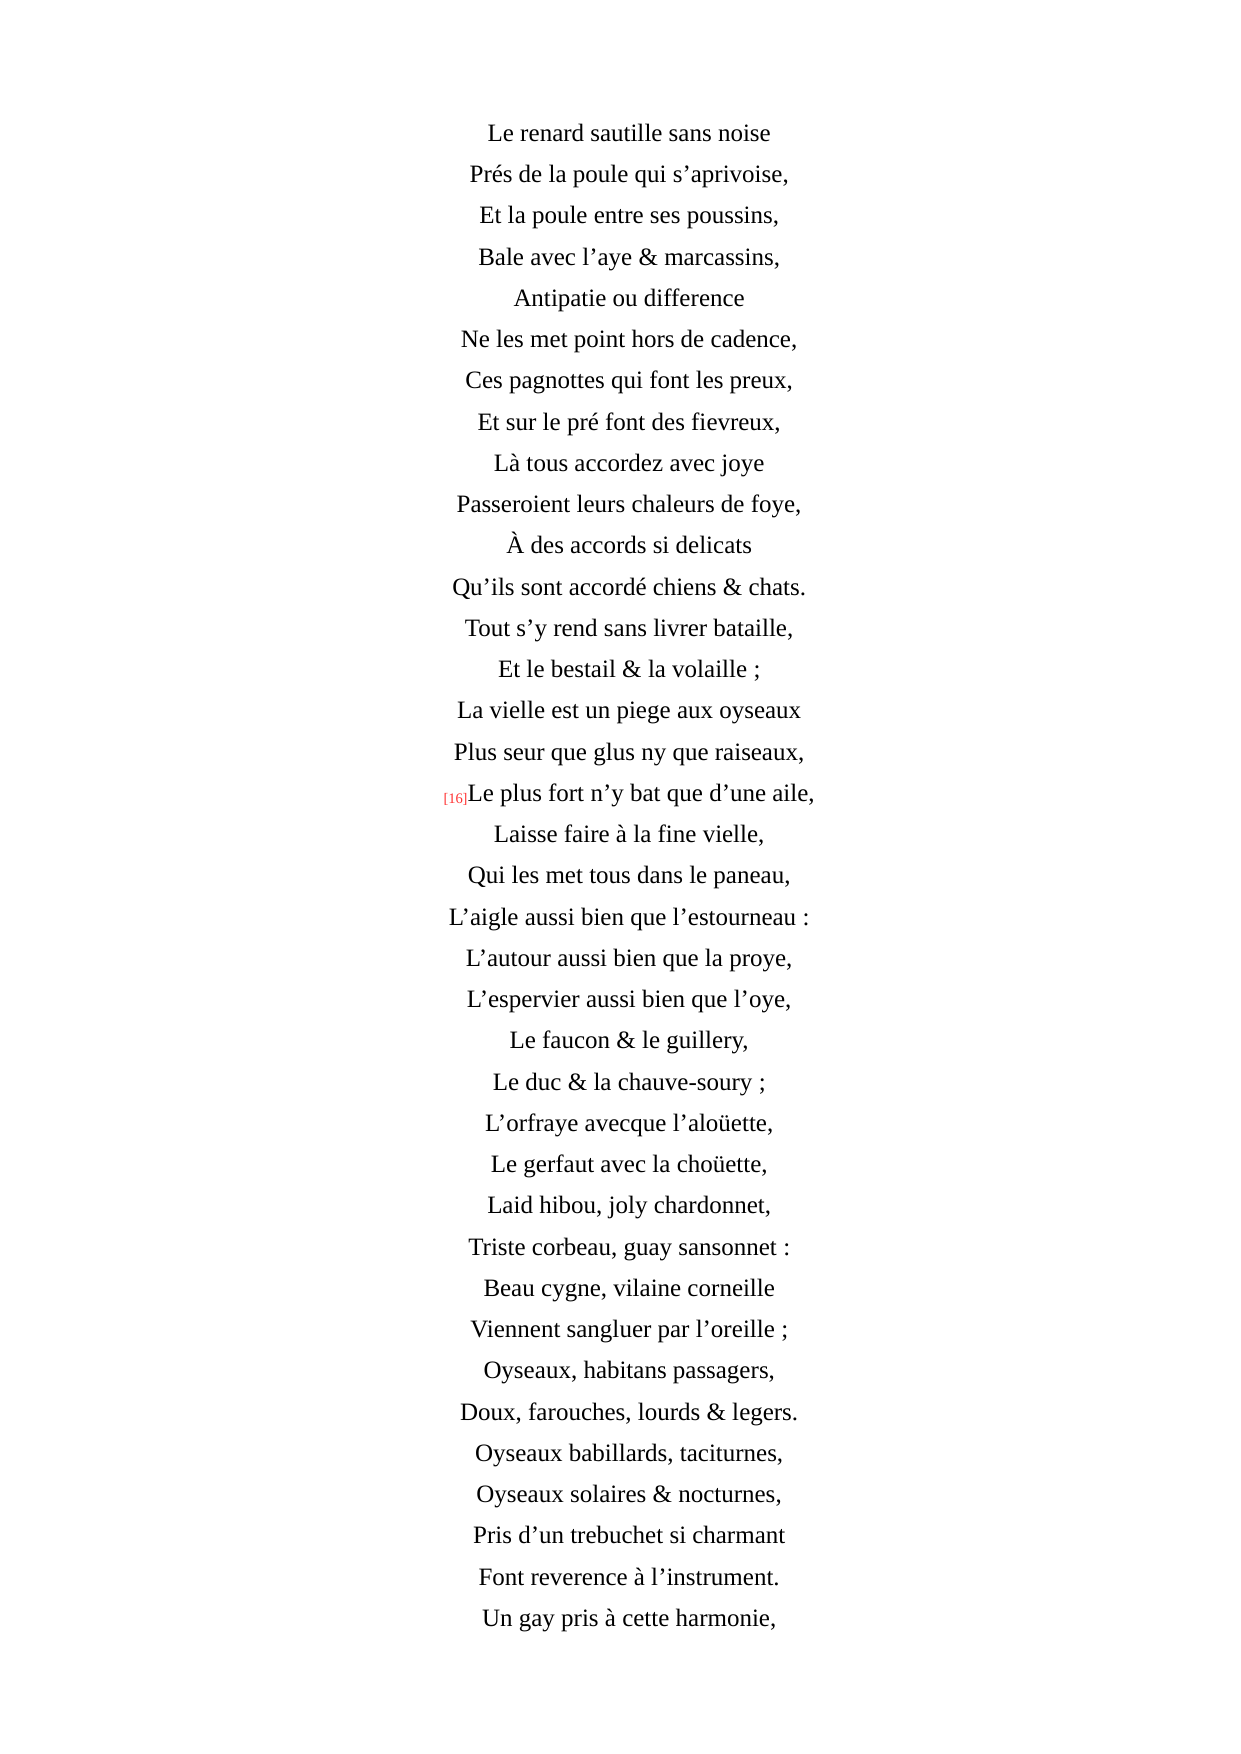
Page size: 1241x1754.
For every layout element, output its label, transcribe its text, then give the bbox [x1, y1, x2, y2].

text L’aigle aussi bien que l’estourneau : [118, 902, 1122, 931]
text Et la poule entre ses poussins, [118, 201, 1122, 229]
text La vielle est un piege aux oyseaux [118, 696, 1122, 724]
text Antipatie ou difference [118, 283, 1122, 312]
text Le gerfaut avec la choüette, [118, 1149, 1122, 1178]
text Triste corbeau, guay sansonnet : [118, 1232, 1122, 1261]
text Ne les met point hors de cadence, [118, 324, 1122, 353]
text Là tous accordez avec joye [118, 448, 1122, 477]
text Le renard sautille sans noise [118, 118, 1122, 147]
text Bale avec l’aye & marcassins, [118, 242, 1122, 271]
text Le duc & la chauve-soury ; [118, 1067, 1122, 1096]
text Un gay pris à cette harmonie, [118, 1603, 1122, 1632]
text Le faucon & le guillery, [118, 1026, 1122, 1054]
text Qu’ils sont accordé chiens & chats. [118, 572, 1122, 601]
text Oyseaux babillards, taciturnes, [118, 1438, 1122, 1467]
text Et sur le pré font des fievreux, [118, 407, 1122, 436]
text À des accords si delicats [118, 531, 1122, 559]
text [16]Le plus fort n’y bat que d’une aile, [118, 778, 1122, 807]
text Laisse faire à la fine vielle, [118, 819, 1122, 848]
text Plus seur que glus ny que raiseaux, [118, 737, 1122, 766]
text Qui les met tous dans le paneau, [118, 861, 1122, 889]
text Oyseaux solaires & nocturnes, [118, 1479, 1122, 1508]
text Et le bestail & la volaille ; [118, 654, 1122, 683]
text Doux, farouches, lourds & legers. [118, 1397, 1122, 1426]
text L’orfraye avecque l’aloüette, [118, 1108, 1122, 1137]
text Passeroient leurs chaleurs de foye, [118, 489, 1122, 518]
text L’espervier aussi bien que l’oye, [118, 984, 1122, 1013]
text Laid hibou, joly chardonnet, [118, 1191, 1122, 1219]
text Beau cygne, vilaine corneille [118, 1273, 1122, 1302]
text Tout s’y rend sans livrer bataille, [118, 613, 1122, 642]
text Viennent sangluer par l’oreille ; [118, 1314, 1122, 1343]
text Ces pagnottes qui font les preux, [118, 366, 1122, 394]
text Font reverence à l’instrument. [118, 1562, 1122, 1591]
text Prés de la poule qui s’aprivoise, [118, 159, 1122, 188]
text Pris d’un trebuchet si charmant [118, 1521, 1122, 1549]
text L’autour aussi bien que la proye, [118, 943, 1122, 972]
text Oyseaux, habitans passagers, [118, 1356, 1122, 1384]
